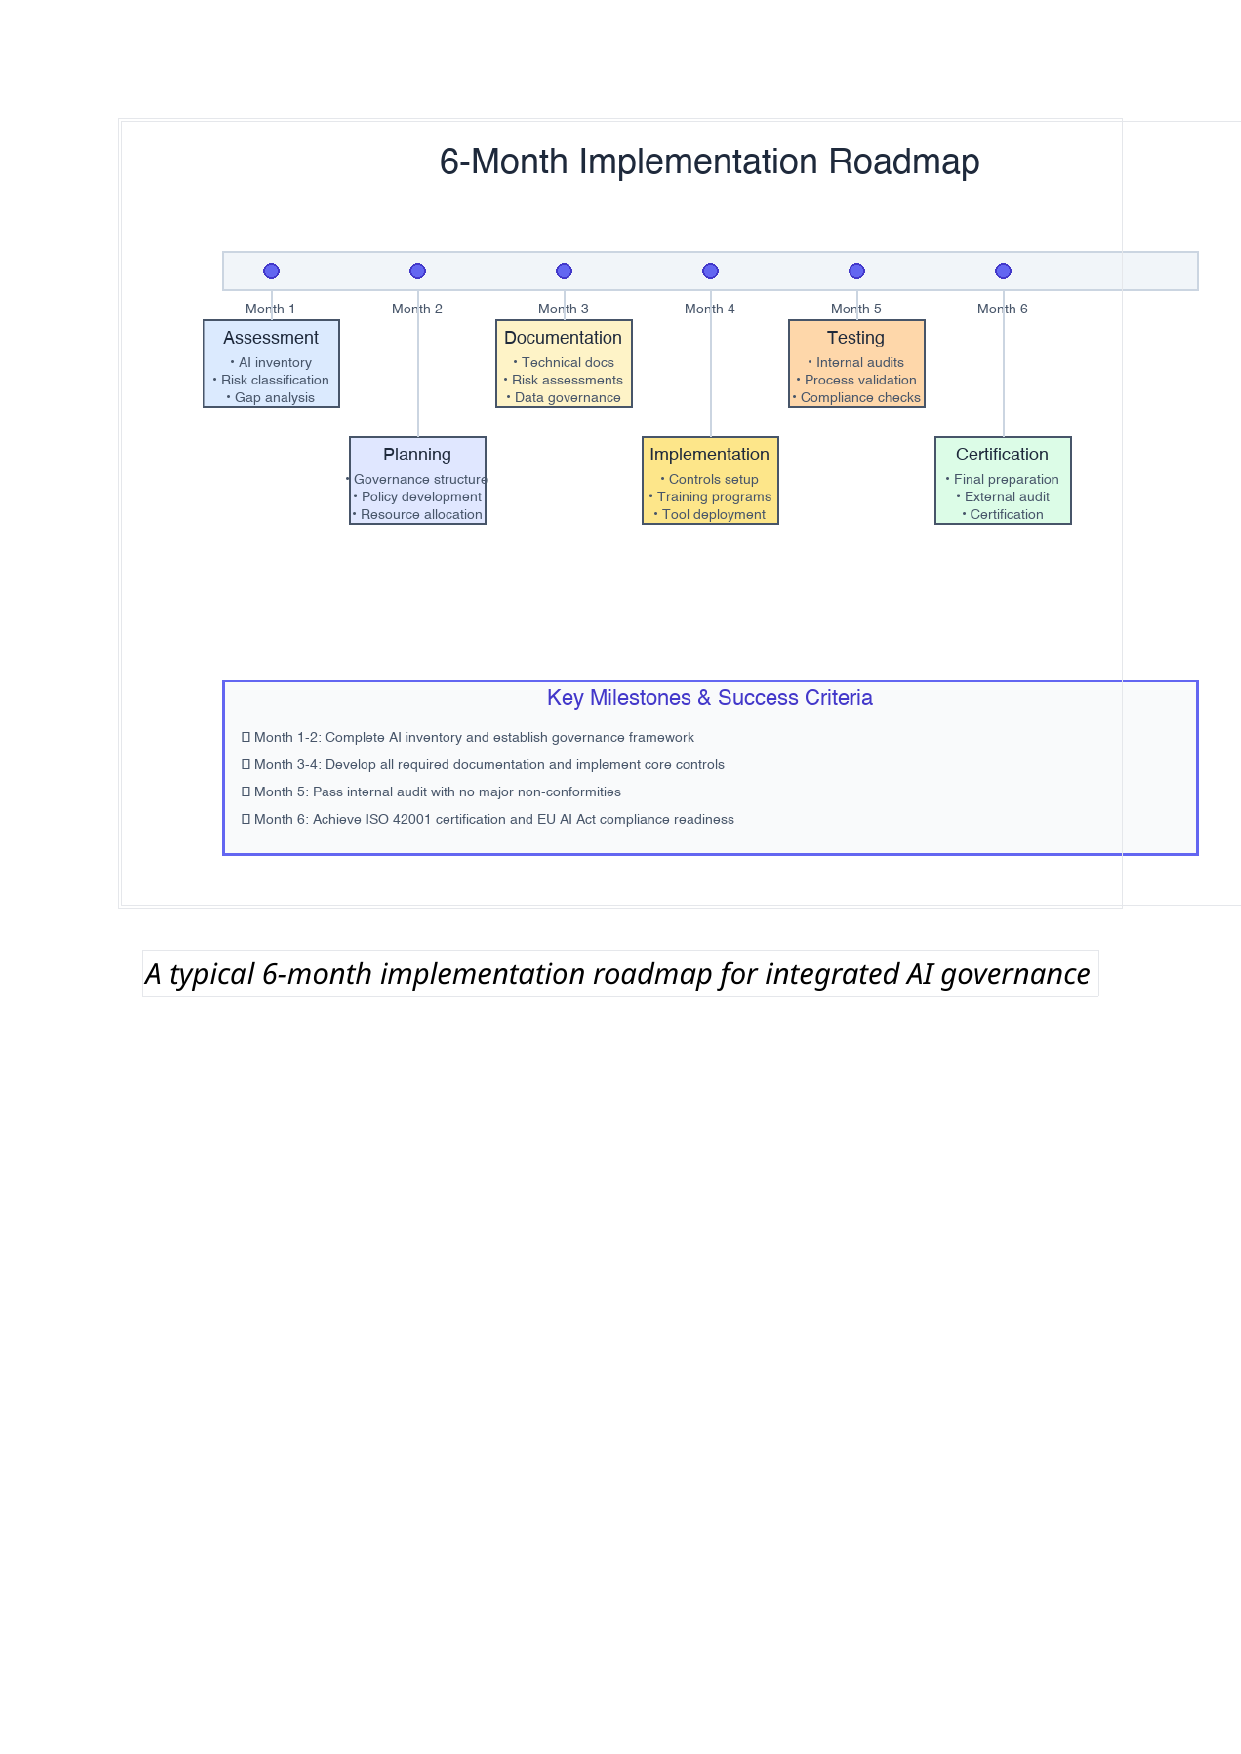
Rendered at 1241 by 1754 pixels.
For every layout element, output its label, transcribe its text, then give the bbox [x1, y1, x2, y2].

text A typical 6-month implementation roadmap for integrated AI governance [143, 951, 1098, 996]
picture [124, 124, 1122, 903]
picture [1123, 124, 1241, 903]
